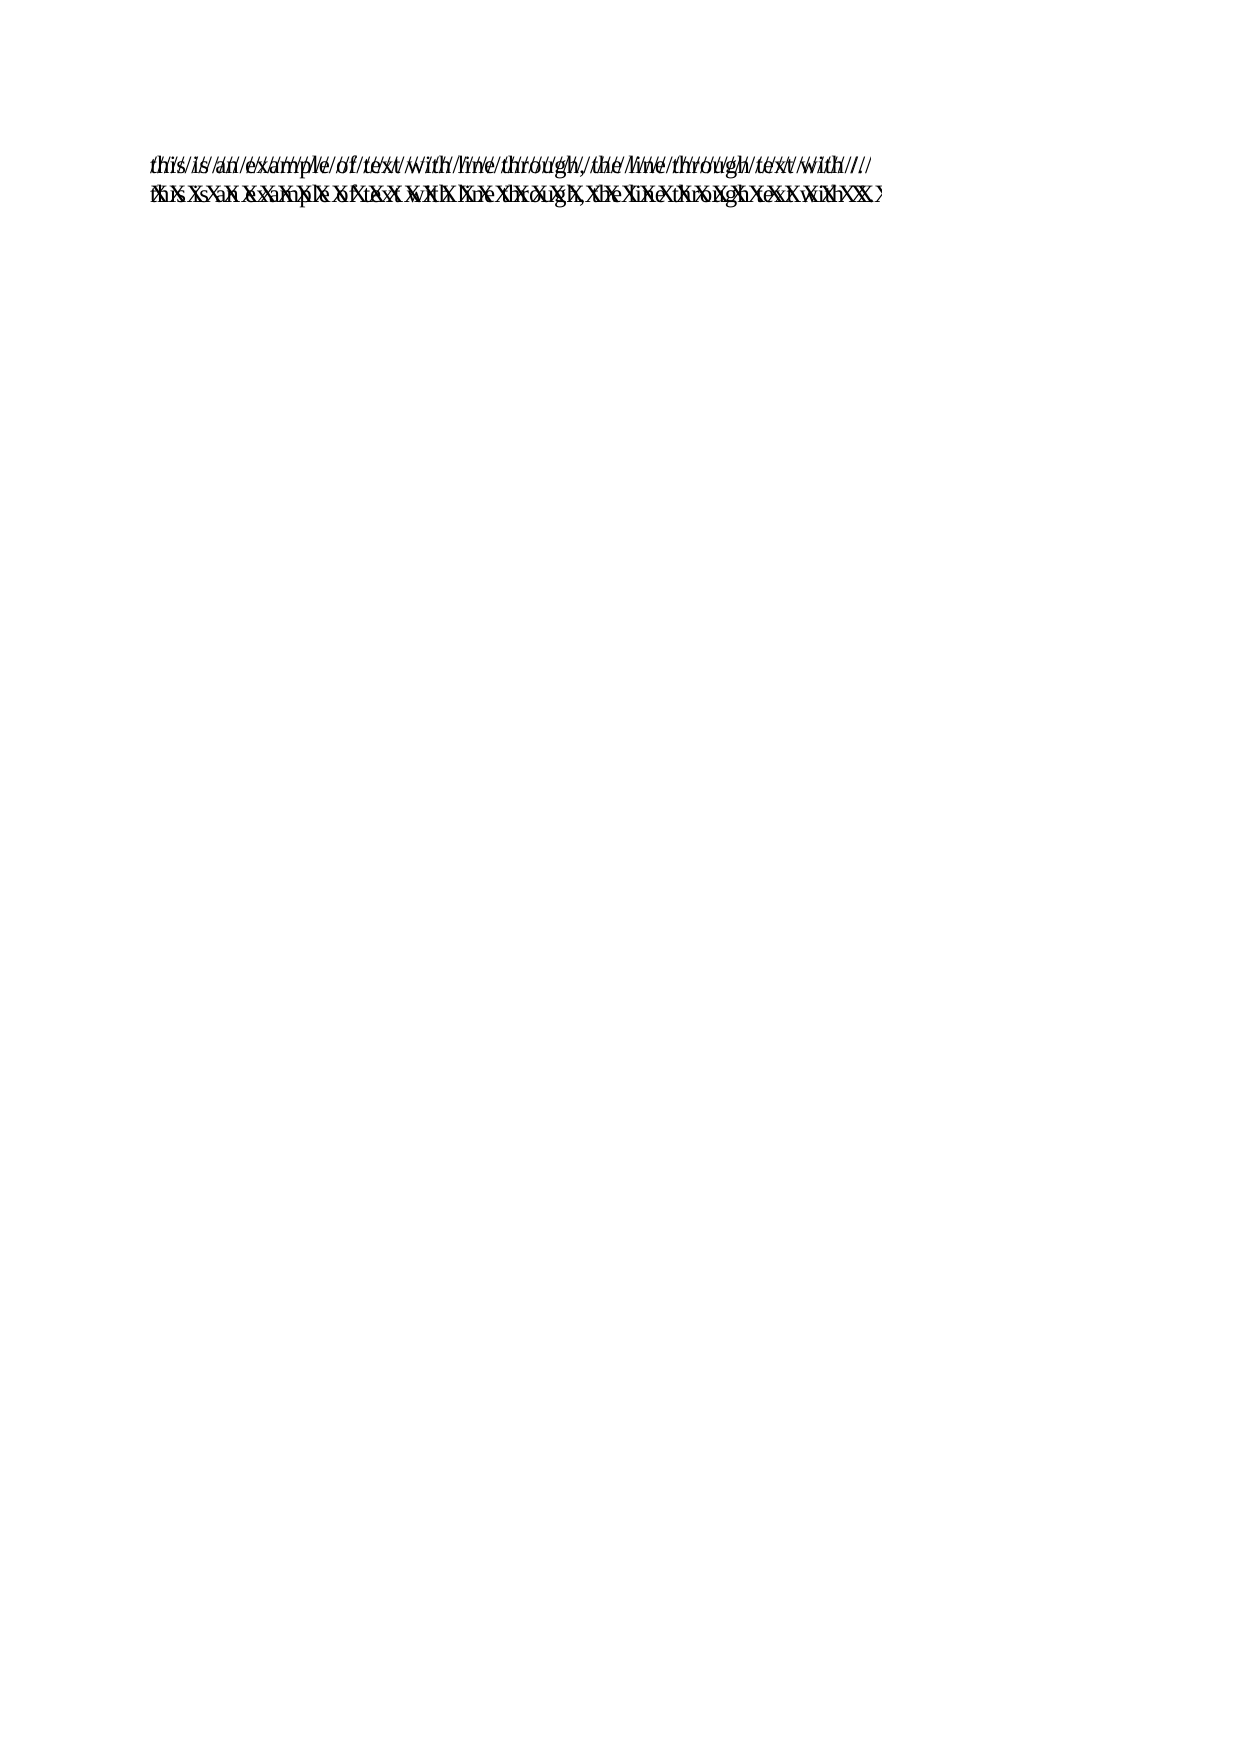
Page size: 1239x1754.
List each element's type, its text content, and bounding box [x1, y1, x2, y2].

text this is an example of text with line through, the line through text with /. [150, 150, 1089, 179]
text this is an example of text with line through, the line through text with X. [150, 179, 1089, 207]
